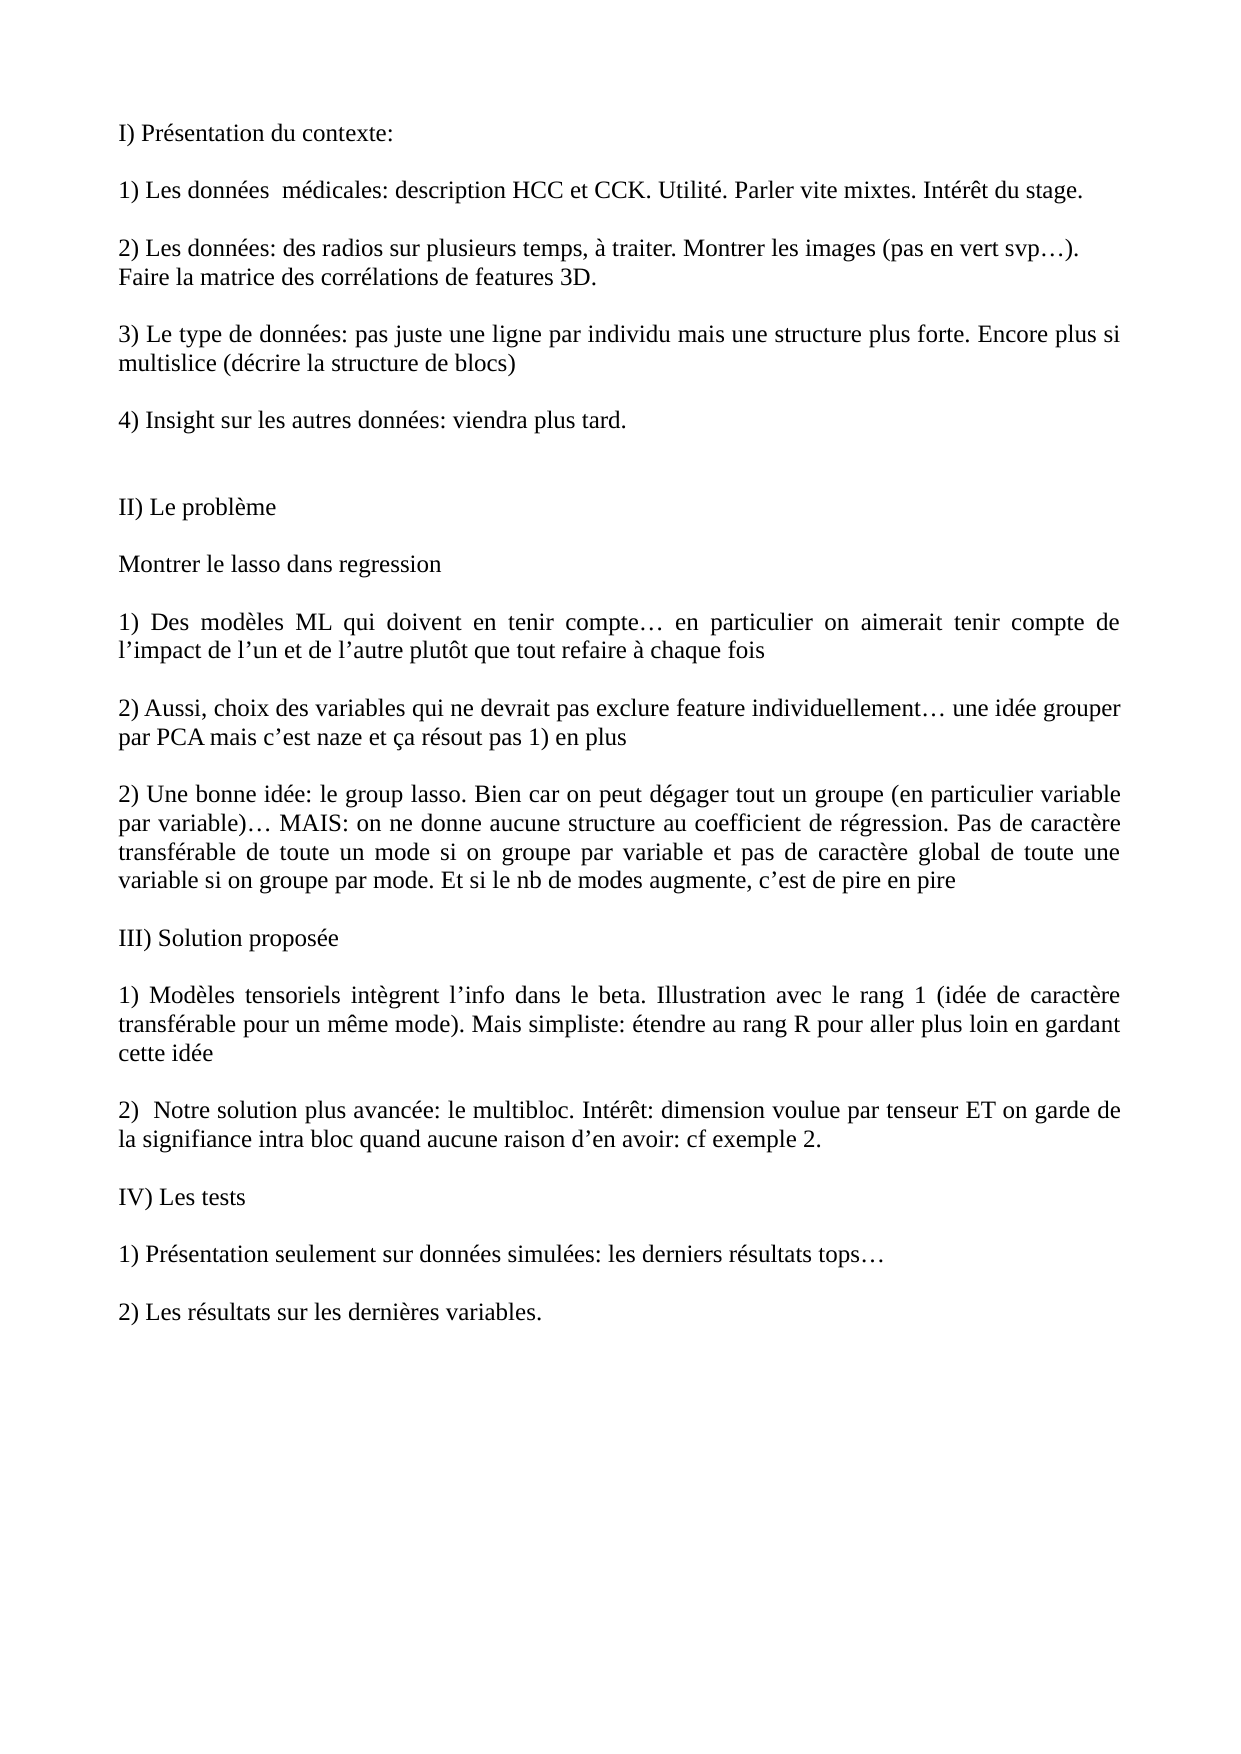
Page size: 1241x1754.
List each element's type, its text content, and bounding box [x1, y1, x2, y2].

text Faire la matrice des corrélations de features 3D. [118, 262, 1122, 291]
text 3) Le type de données: pas juste une ligne par individu mais une structure plus forte. Encore plus si multislice (décrire la structure de blocs) [118, 319, 1122, 377]
text 2) Les résultats sur les dernières variables. [118, 1297, 1122, 1326]
text 2) Aussi, choix des variables qui ne devrait pas exclure feature individuellement… une idée grouper par PCA mais c’est naze et ça résout pas 1) en plus [118, 693, 1122, 751]
text 2) Les données: des radios sur plusieurs temps, à traiter. Montrer les images (pas en vert svp…). [118, 233, 1122, 262]
text 1) Modèles tensoriels intègrent l’info dans le beta. Illustration avec le rang 1 (idée de caractère transférable pour un même mode). Mais simpliste: étendre au rang R pour aller plus loin en gardant cette idée [118, 981, 1122, 1067]
text II) Le problème [118, 492, 1122, 521]
text 1) Présentation seulement sur données simulées: les derniers résultats tops… [118, 1239, 1122, 1268]
text 2) Une bonne idée: le group lasso. Bien car on peut dégager tout un groupe (en particulier variable par variable)… MAIS: on ne donne aucune structure au coefficient de régression. Pas de caractère transférable de toute un mode si on groupe par variable et pas de caractère global de toute une variable si on groupe par mode. Et si le nb de modes augmente, c’est de pire en pire [118, 779, 1122, 894]
text I) Présentation du contexte: [118, 118, 1122, 147]
text Montrer le lasso dans regression [118, 549, 1122, 578]
text III) Solution proposée [118, 923, 1122, 952]
text IV) Les tests [118, 1182, 1122, 1211]
text 1) Des modèles ML qui doivent en tenir compte… en particulier on aimerait tenir compte de l’impact de l’un et de l’autre plutôt que tout refaire à chaque fois [118, 607, 1122, 664]
text 2) Notre solution plus avancée: le multibloc. Intérêt: dimension voulue par tenseur ET on garde de la signifiance intra bloc quand aucune raison d’en avoir: cf exemple 2. [118, 1096, 1122, 1153]
text 4) Insight sur les autres données: viendra plus tard. [118, 406, 1122, 434]
text 1) Les données médicales: description HCC et CCK. Utilité. Parler vite mixtes. Intérêt du stage. [118, 176, 1122, 204]
